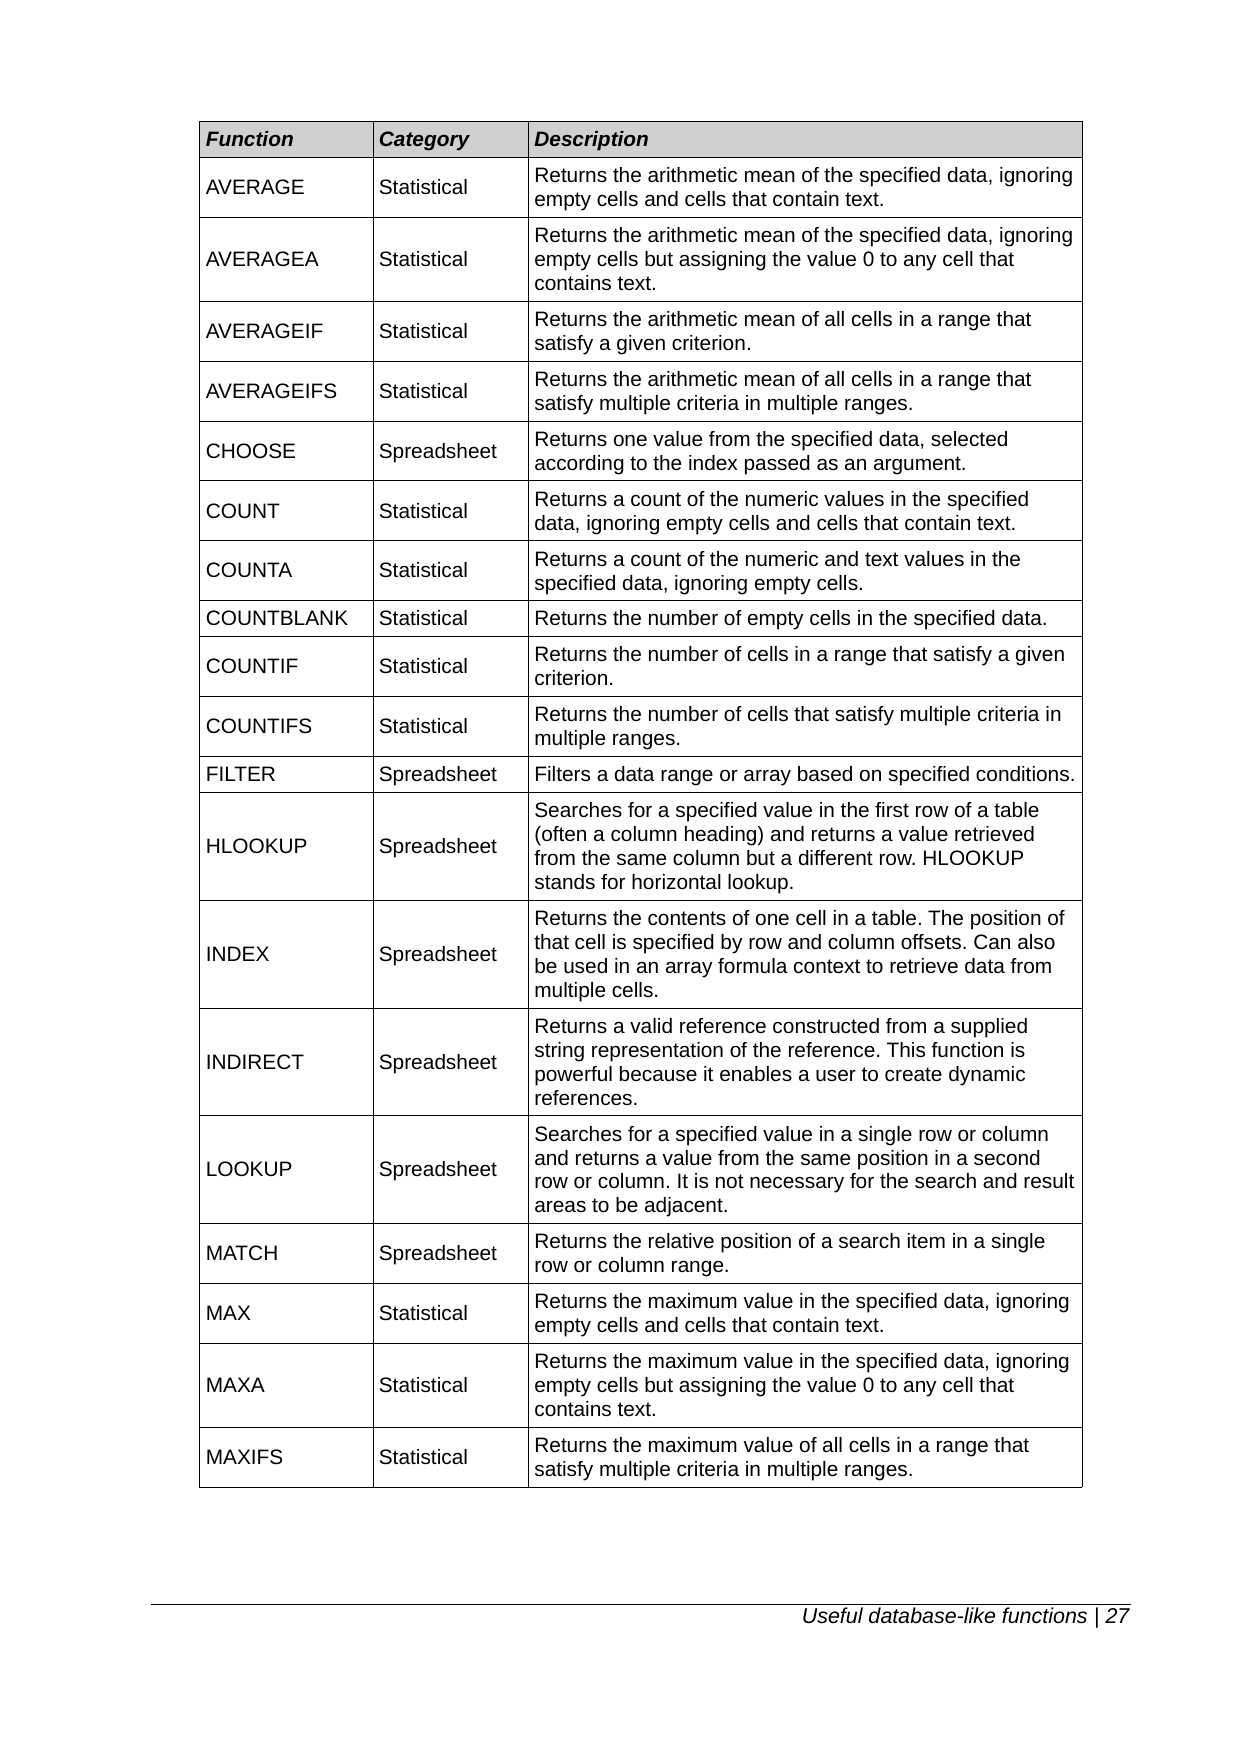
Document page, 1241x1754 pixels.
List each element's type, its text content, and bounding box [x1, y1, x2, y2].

table_cell Filters a data range or array based on specified conditions. [529, 757, 1082, 792]
table_cell LOOKUP [200, 1116, 373, 1223]
table_cell Spreadsheet [374, 1009, 528, 1115]
table_cell HLOOKUP [200, 793, 373, 900]
table_cell Returns the arithmetic mean of the specified data, ignoring empty cells and cells that contain text. [529, 158, 1082, 217]
table_cell CHOOSE [200, 422, 373, 480]
table_cell INDIRECT [200, 1009, 373, 1115]
table_cell Statistical [374, 1428, 528, 1487]
table_cell COUNTIF [200, 637, 373, 696]
table_cell Statistical [374, 362, 528, 421]
table_cell Returns the arithmetic mean of all cells in a range that satisfy a given criterion. [529, 302, 1082, 361]
table_header Description [529, 122, 1082, 157]
table_cell Statistical [374, 218, 528, 301]
table_cell Returns the maximum value in the specified data, ignoring empty cells but assigning the value 0 to any cell that contains text. [529, 1344, 1082, 1427]
table_cell MAXIFS [200, 1428, 373, 1487]
table_cell Returns the maximum value in the specified data, ignoring empty cells and cells that contain text. [529, 1284, 1082, 1343]
table_cell Spreadsheet [374, 422, 528, 480]
table_cell Statistical [374, 481, 528, 540]
table_cell AVERAGEIFS [200, 362, 373, 421]
table_cell Statistical [374, 302, 528, 361]
table_cell Searches for a specified value in the first row of a table (often a column heading) and returns a value retrieved from the same column but a different row. HLOOKUP stands for horizontal lookup. [529, 793, 1082, 900]
table_cell Returns a count of the numeric and text values in the specified data, ignoring empty cells. [529, 541, 1082, 600]
table_cell Returns the maximum value of all cells in a range that satisfy multiple criteria in multiple ranges. [529, 1428, 1082, 1487]
table_cell Returns the arithmetic mean of the specified data, ignoring empty cells but assigning the value 0 to any cell that contains text. [529, 218, 1082, 301]
table_cell AVERAGEA [200, 218, 373, 301]
table_cell Returns a valid reference constructed from a supplied string representation of the reference. This function is powerful because it enables a user to create dynamic references. [529, 1009, 1082, 1115]
table_cell Returns the number of cells in a range that satisfy a given criterion. [529, 637, 1082, 696]
table_cell Searches for a specified value in a single row or column and returns a value from the same position in a second row or column. It is not necessary for the search and result areas to be adjacent. [529, 1116, 1082, 1223]
table_cell Statistical [374, 637, 528, 696]
table_cell Statistical [374, 601, 528, 636]
table_cell COUNTBLANK [200, 601, 373, 636]
table_cell Returns one value from the specified data, selected according to the index passed as an argument. [529, 422, 1082, 480]
table_cell Statistical [374, 697, 528, 756]
table_cell Returns the number of cells that satisfy multiple criteria in multiple ranges. [529, 697, 1082, 756]
table_cell MAX [200, 1284, 373, 1343]
table_cell Spreadsheet [374, 901, 528, 1007]
table_header Category [374, 122, 528, 157]
table_cell Spreadsheet [374, 757, 528, 792]
table_cell MAXA [200, 1344, 373, 1427]
table_cell MATCH [200, 1224, 373, 1283]
table_cell Statistical [374, 1284, 528, 1343]
table_cell Returns the relative position of a search item in a single row or column range. [529, 1224, 1082, 1283]
table_cell Statistical [374, 158, 528, 217]
table_cell Spreadsheet [374, 1224, 528, 1283]
table_cell Returns the contents of one cell in a table. The position of that cell is specified by row and column offsets. Can also be used in an array formula context to retrieve data from multiple cells. [529, 901, 1082, 1007]
table_cell Returns the arithmetic mean of all cells in a range that satisfy multiple criteria in multiple ranges. [529, 362, 1082, 421]
table_cell Spreadsheet [374, 1116, 528, 1223]
table_header Function [200, 122, 373, 157]
table_cell AVERAGEIF [200, 302, 373, 361]
table_cell Returns the number of empty cells in the specified data. [529, 601, 1082, 636]
table_cell COUNT [200, 481, 373, 540]
table_cell INDEX [200, 901, 373, 1007]
table_cell FILTER [200, 757, 373, 792]
table_cell Statistical [374, 541, 528, 600]
table_cell Returns a count of the numeric values in the specified data, ignoring empty cells and cells that contain text. [529, 481, 1082, 540]
table_cell COUNTA [200, 541, 373, 600]
table_cell Spreadsheet [374, 793, 528, 900]
table_cell AVERAGE [200, 158, 373, 217]
table_cell COUNTIFS [200, 697, 373, 756]
table_cell Statistical [374, 1344, 528, 1427]
